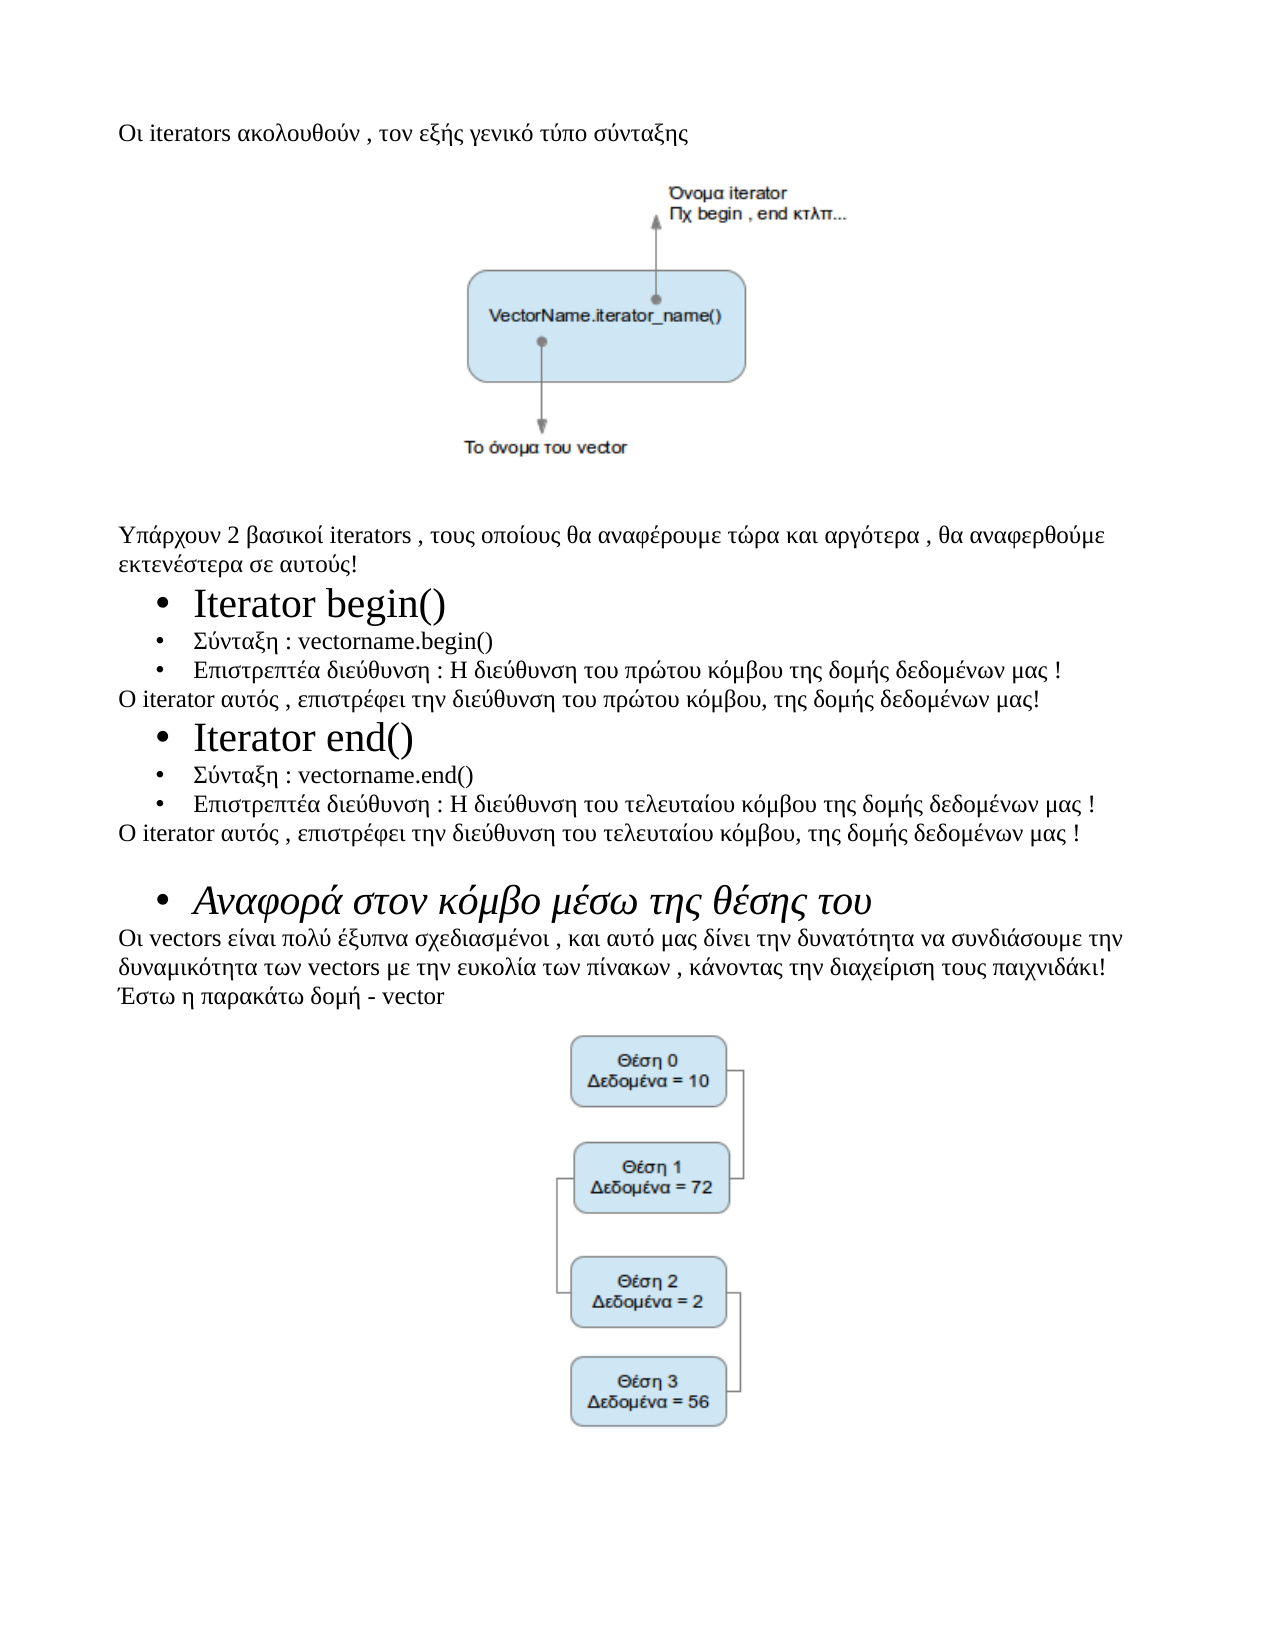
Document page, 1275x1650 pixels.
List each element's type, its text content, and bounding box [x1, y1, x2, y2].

text Ο iterator αυτός , επιστρέφει την διεύθυνση του πρώτου κόμβου, της δομής δεδομένων μας! [118, 684, 1157, 712]
text Οι vectors είναι πολύ έξυπνα σχεδιασμένοι , και αυτό μας δίνει την δυνατότητα να συνδιάσουμε την δυναμικότητα των vectors με την ευκολία των πίνακων , κάνοντας την διαχείριση τους παιχνιδάκι! [118, 923, 1157, 981]
list Iterator end() [156, 712, 1157, 760]
list Iterator begin() [156, 578, 1157, 626]
text Υπάρχουν 2 βασικοί iterators , τους οποίους θα αναφέρουμε τώρα και αργότερα , θα αναφερθούμε εκτενέστερα σε αυτούς! [118, 521, 1157, 578]
text Ο iterator αυτός , επιστρέφει την διεύθυνση του τελευταίου κόμβου, της δομής δεδομένων μας ! [118, 818, 1157, 847]
list Αναφορά στον κόμβο μέσω της θέσης του [156, 875, 1157, 923]
picture [411, 146, 864, 471]
list Επιστρεπτέα διεύθυνση : Η διεύθυνση του τελευταίου κόμβου της δομής δεδομένων μας ! [156, 789, 1157, 818]
list Σύνταξη : vectorname.begin() [156, 626, 1157, 655]
text Έστω η παρακάτω δομή - vector [118, 981, 1157, 1010]
picture [500, 1009, 775, 1452]
text Οι iterators ακολουθούν , τον εξής γενικό τύπο σύνταξης [118, 118, 1157, 147]
list Σύνταξη : vectorname.end() [156, 760, 1157, 789]
list Επιστρεπτέα διεύθυνση : Η διεύθυνση του πρώτου κόμβου της δομής δεδομένων μας ! [156, 655, 1157, 684]
